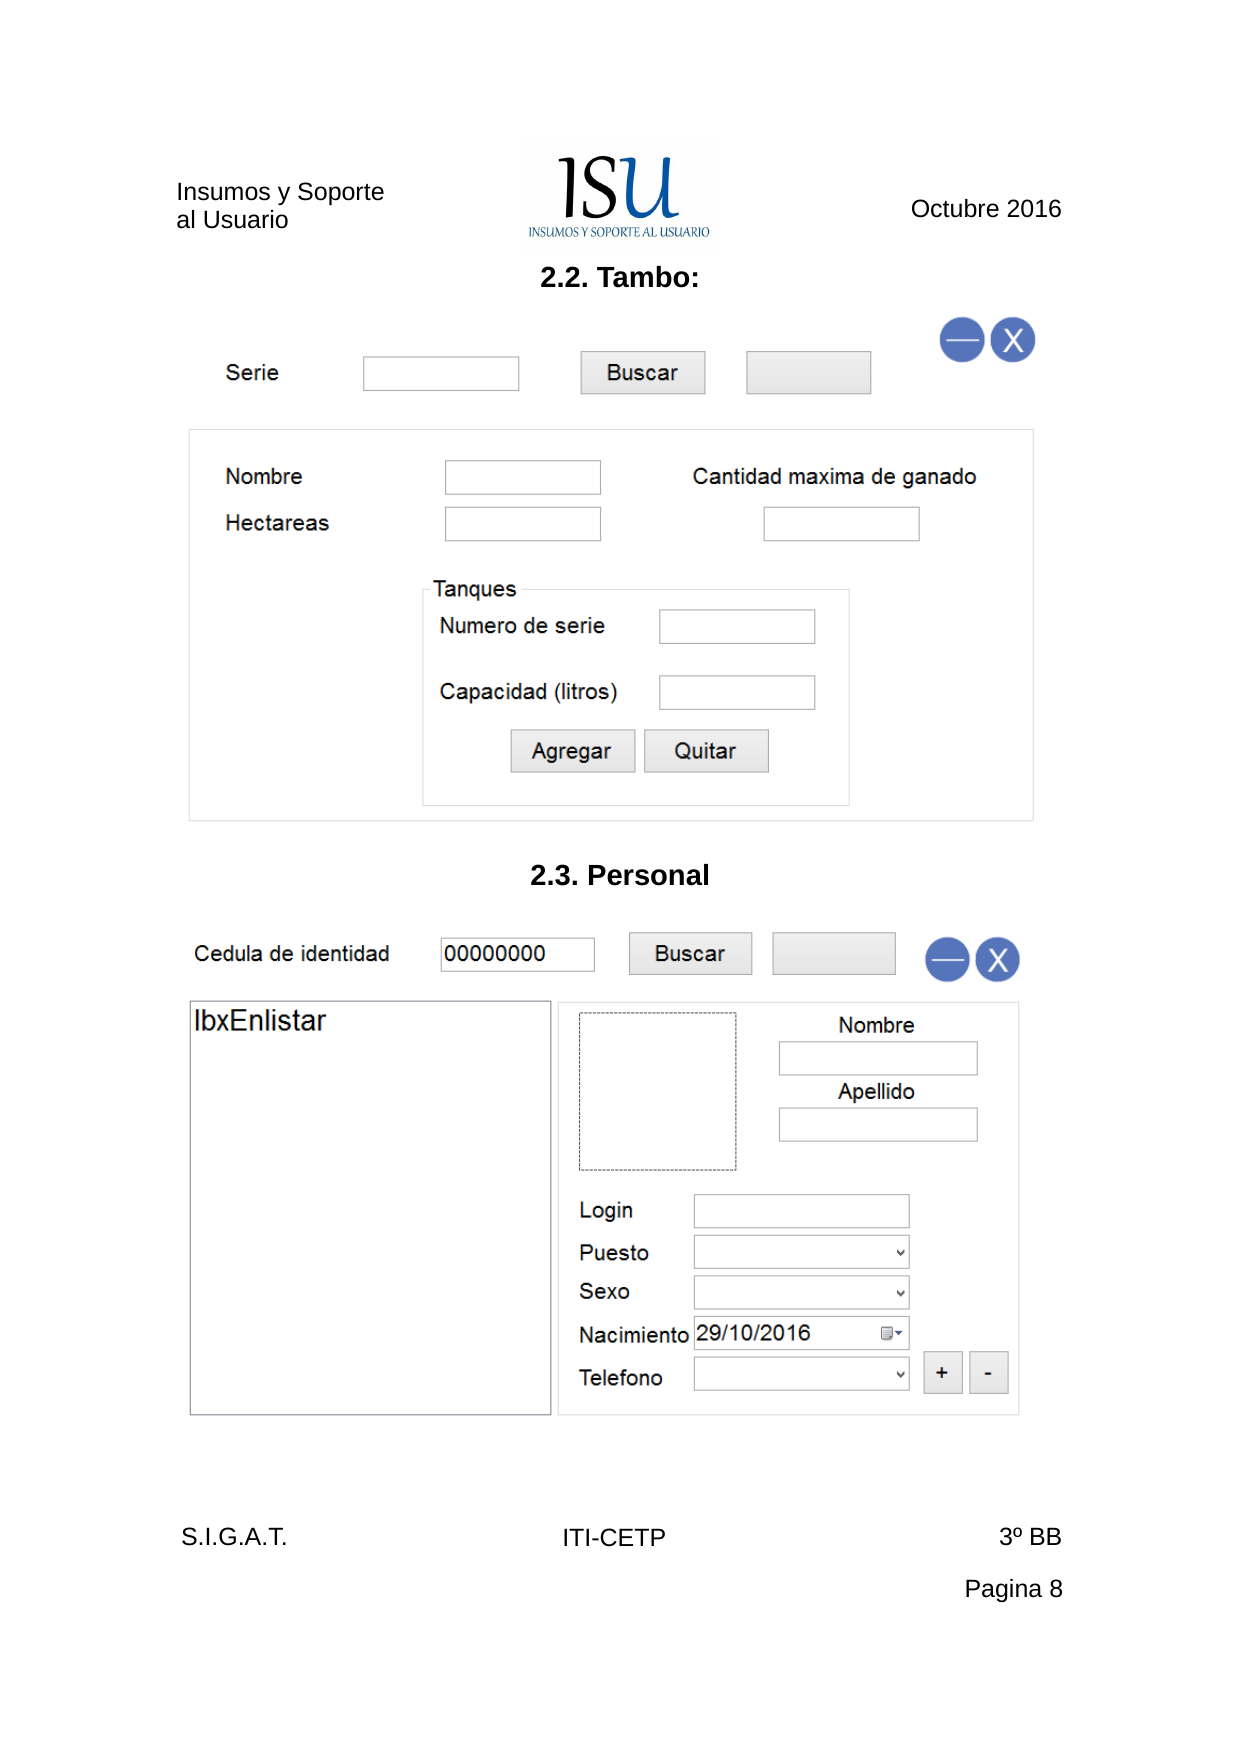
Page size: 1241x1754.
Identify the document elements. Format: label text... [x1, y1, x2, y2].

text 2.3. Personal [177, 842, 1063, 891]
picture [517, 138, 723, 252]
text 2.2. Tambo: [177, 260, 1063, 293]
